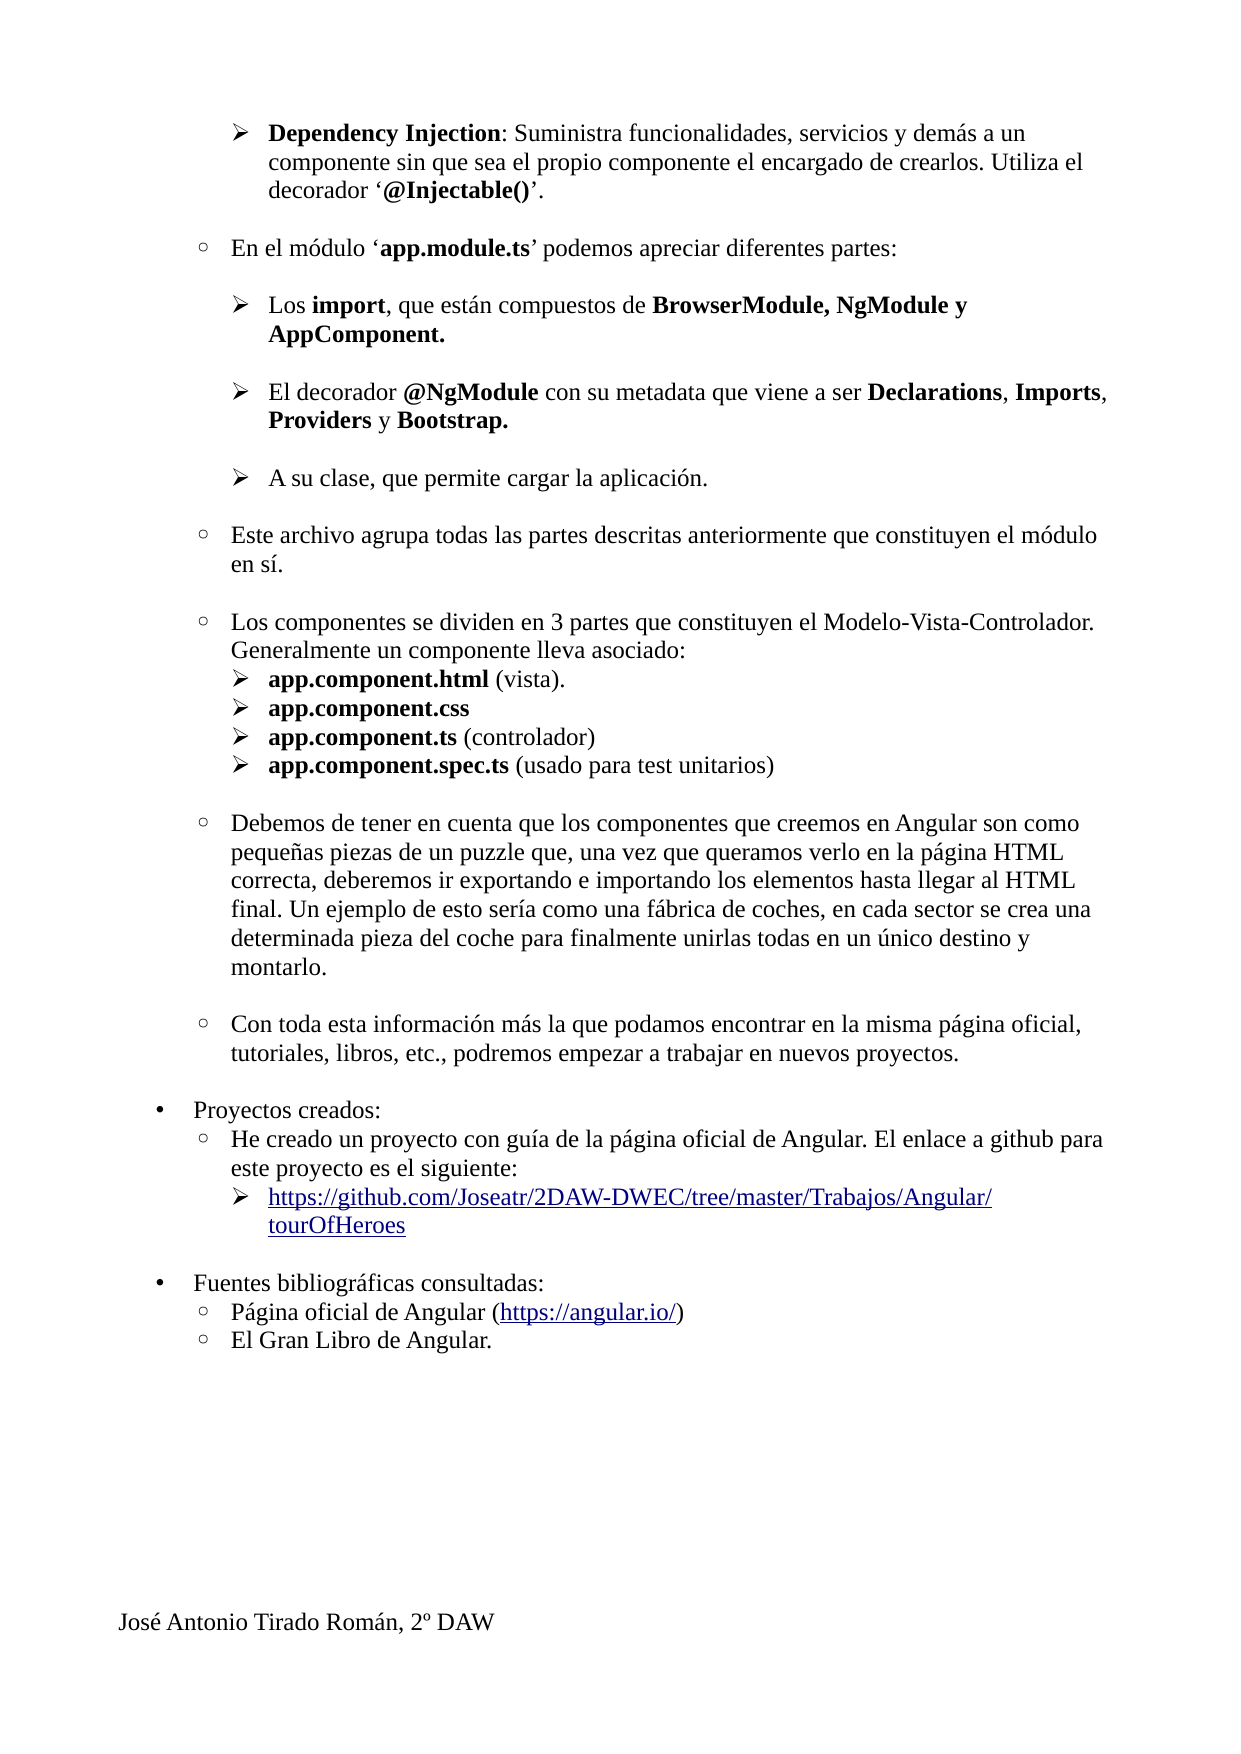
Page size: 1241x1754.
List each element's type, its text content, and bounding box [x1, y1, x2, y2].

list Fuentes bibliográficas consultadas: [156, 1268, 1122, 1297]
list Debemos de tener en cuenta que los componentes que creemos en Angular son como pequeñas piezas de un puzzle que, una vez que queramos verlo en la página HTML correcta, deberemos ir exportando e importando los elementos hasta llegar al HTML final. Un ejemplo de esto sería como una fábrica de coches, en cada sector se crea una determinada pieza del coche para finalmente unirlas todas en un único destino y montarlo. [193, 808, 1122, 981]
list app.component.ts (controlador) [231, 722, 1122, 751]
list El Gran Libro de Angular. [193, 1326, 1122, 1354]
list Los componentes se dividen en 3 partes que constituyen el Modelo-Vista-Controlador. Generalmente un componente lleva asociado: [193, 607, 1122, 664]
list He creado un proyecto con guía de la página oficial de Angular. El enlace a github para este proyecto es el siguiente: [193, 1124, 1122, 1182]
list Este archivo agrupa todas las partes descritas anteriormente que constituyen el módulo en sí. [193, 521, 1122, 578]
list Los import, que están compuestos de BrowserModule, NgModule y AppComponent. [231, 291, 1122, 348]
list En el módulo ‘app.module.ts’ podemos apreciar diferentes partes: [193, 233, 1122, 262]
list Proyectos creados: [156, 1096, 1122, 1124]
list https://github.com/Joseatr/2DAW-DWEC/tree/master/Trabajos/Angular/tourOfHeroes [231, 1182, 1122, 1239]
list app.component.css [231, 693, 1122, 722]
list El decorador @NgModule con su metadata que viene a ser Declarations, Imports, Providers y Bootstrap. [231, 377, 1122, 434]
list A su clase, que permite cargar la aplicación. [231, 463, 1122, 492]
list Con toda esta información más la que podamos encontrar en la misma página oficial, tutoriales, libros, etc., podremos empezar a trabajar en nuevos proyectos. [193, 1009, 1122, 1067]
list Dependency Injection: Suministra funcionalidades, servicios y demás a un componente sin que sea el propio componente el encargado de crearlos. Utiliza el decorador ‘@Injectable()’. [231, 118, 1122, 204]
list app.component.html (vista). [231, 664, 1122, 693]
list app.component.spec.ts (usado para test unitarios) [231, 751, 1122, 779]
list Página oficial de Angular (https://angular.io/) [193, 1297, 1122, 1326]
